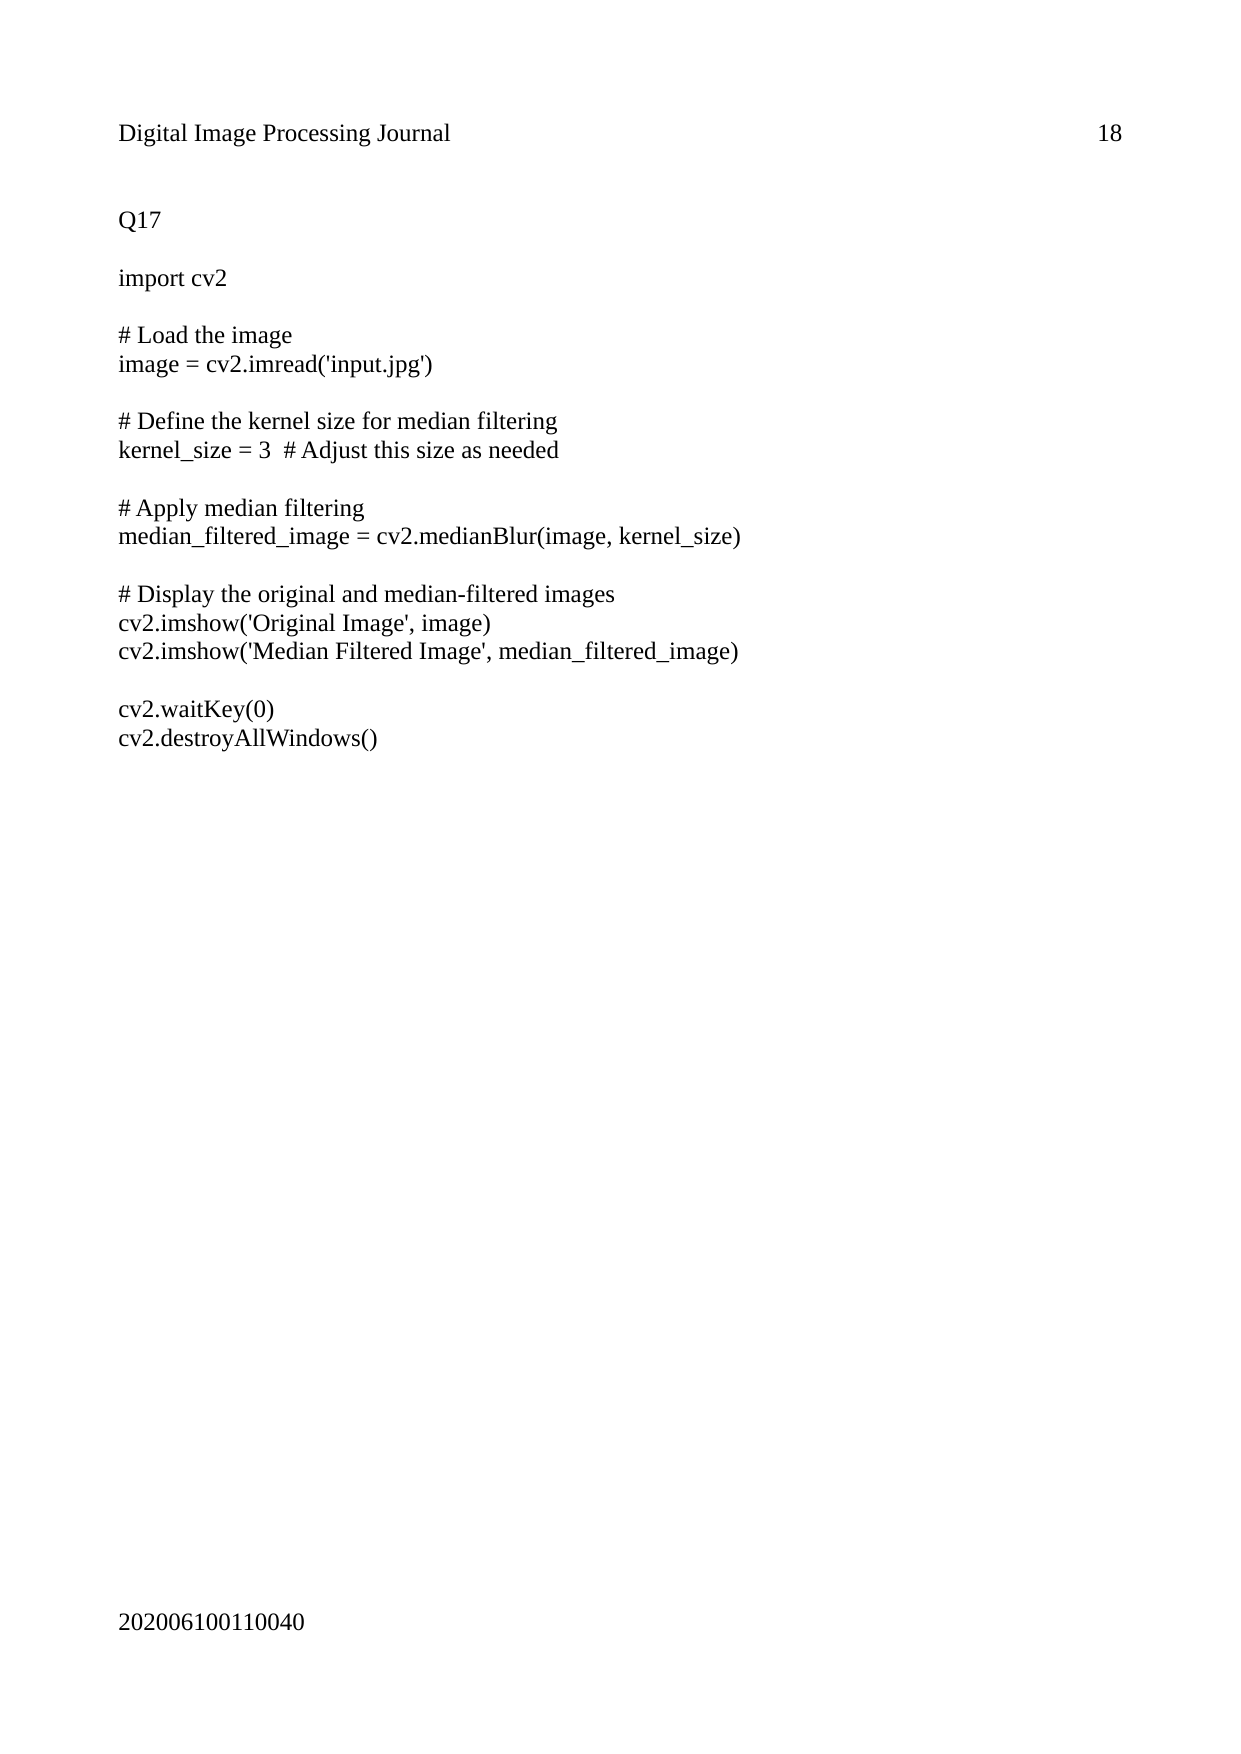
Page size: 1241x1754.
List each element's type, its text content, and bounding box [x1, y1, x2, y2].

text cv2.imshow('Median Filtered Image', median_filtered_image) [118, 636, 1122, 665]
text # Define the kernel size for median filtering [118, 406, 1122, 435]
text image = cv2.imread('input.jpg') [118, 349, 1122, 378]
text cv2.waitKey(0) [118, 694, 1122, 723]
text kernel_size = 3 # Adjust this size as needed [118, 435, 1122, 464]
text median_filtered_image = cv2.medianBlur(image, kernel_size) [118, 521, 1122, 550]
text cv2.destroyAllWindows() [118, 723, 1122, 751]
text # Apply median filtering [118, 493, 1122, 521]
text Q17 [118, 205, 1122, 234]
text cv2.imshow('Original Image', image) [118, 608, 1122, 636]
text # Load the image [118, 320, 1122, 349]
text # Display the original and median-filtered images [118, 579, 1122, 608]
text import cv2 [118, 263, 1122, 291]
